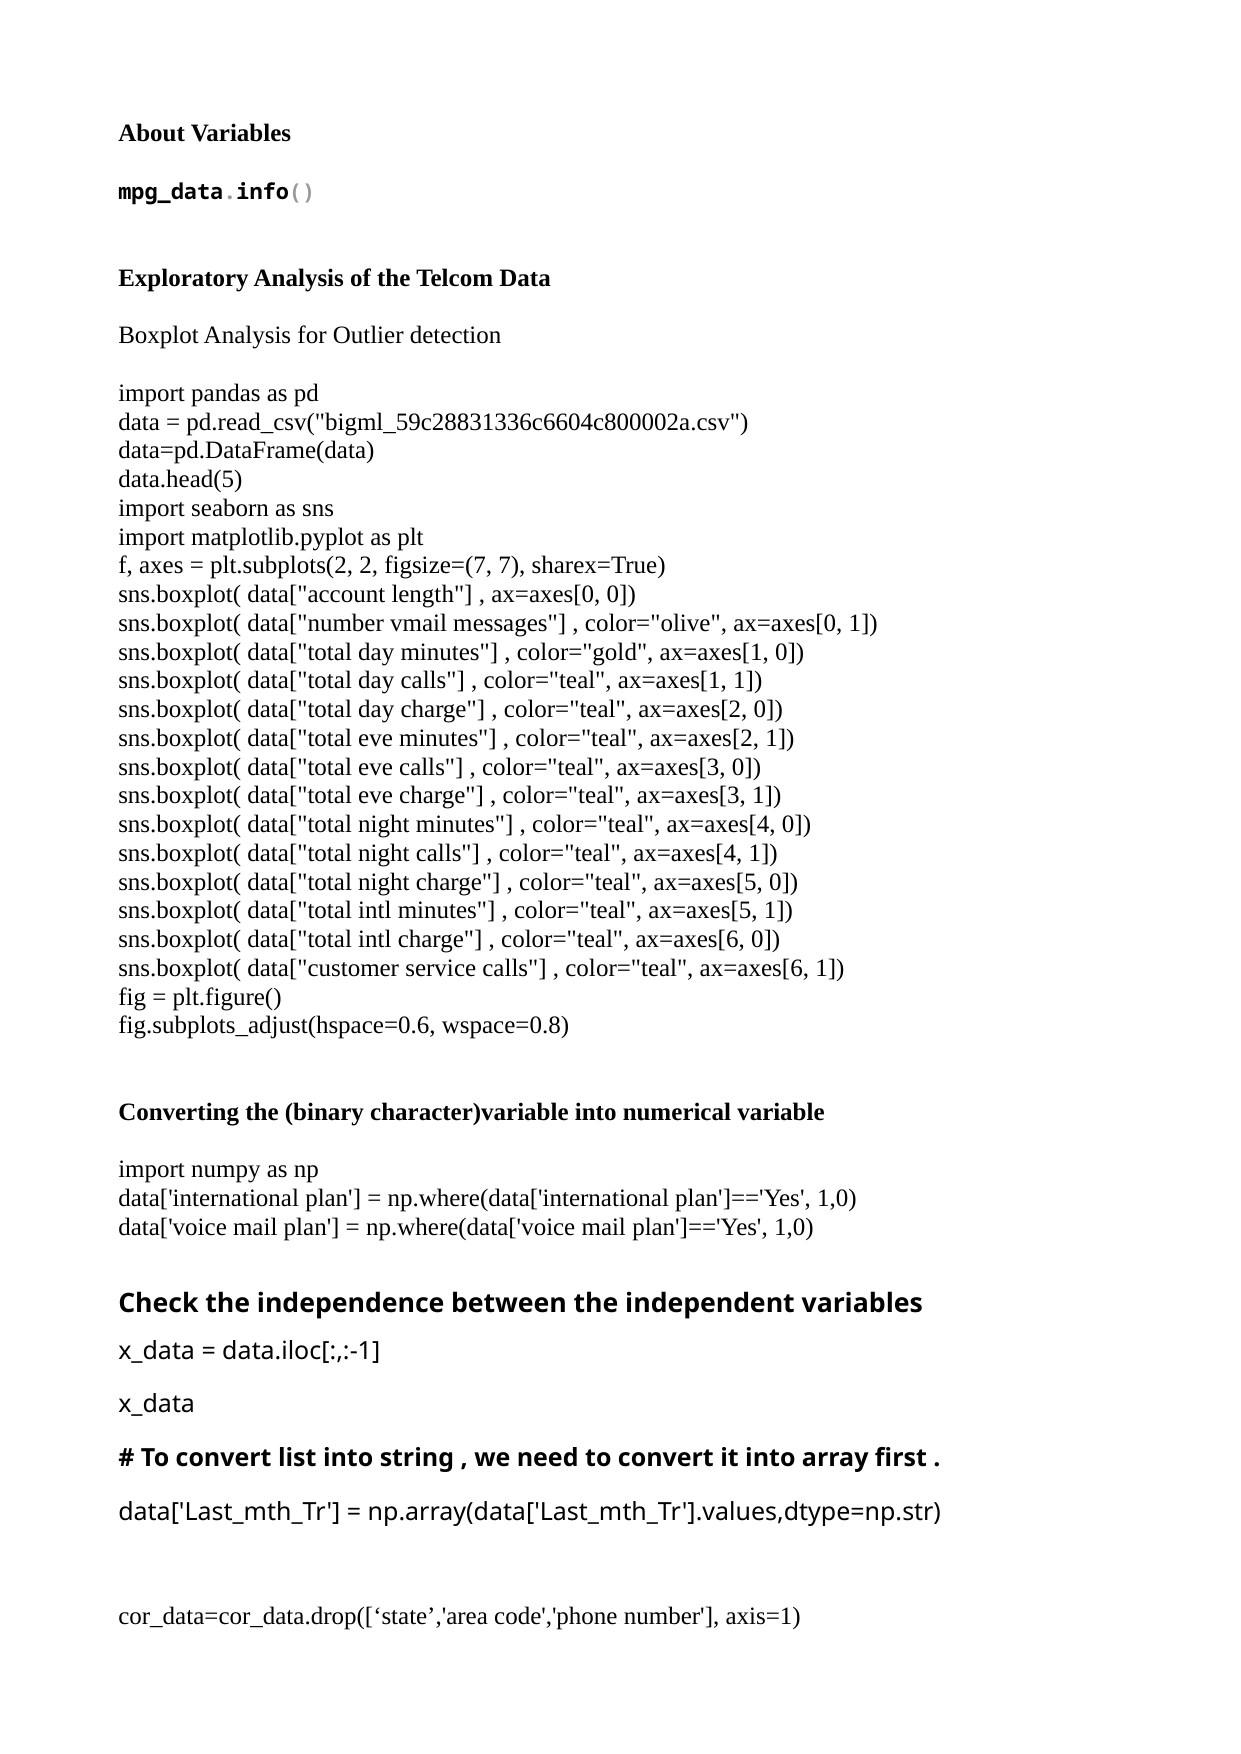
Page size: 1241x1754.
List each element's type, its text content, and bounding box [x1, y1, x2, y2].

text f, axes = plt.subplots(2, 2, figsize=(7, 7), sharex=True) [118, 550, 1122, 579]
text x_data [118, 1386, 1122, 1420]
text import numpy as np [118, 1154, 1122, 1183]
text Exploratory Analysis of the Telcom Data [118, 263, 1122, 292]
text data['voice mail plan'] = np.where(data['voice mail plan']=='Yes', 1,0) [118, 1212, 1122, 1240]
text sns.boxplot( data["total night calls"] , color="teal", ax=axes[4, 1]) [118, 838, 1122, 867]
text mpg_data.info() [118, 176, 1122, 205]
text # To convert list into string , we need to convert it into array first . [118, 1440, 1122, 1474]
subtitle Check the independence between the independent variables [118, 1284, 1122, 1320]
text data.head(5) [118, 464, 1122, 493]
text sns.boxplot( data["total eve charge"] , color="teal", ax=axes[3, 1]) [118, 780, 1122, 809]
text sns.boxplot( data["total intl minutes"] , color="teal", ax=axes[5, 1]) [118, 895, 1122, 924]
text sns.boxplot( data["total intl charge"] , color="teal", ax=axes[6, 0]) [118, 924, 1122, 953]
text sns.boxplot( data["total night charge"] , color="teal", ax=axes[5, 0]) [118, 867, 1122, 895]
text About Variables [118, 118, 1122, 147]
text fig = plt.figure() [118, 982, 1122, 1010]
text data=pd.DataFrame(data) [118, 435, 1122, 464]
text sns.boxplot( data["total day charge"] , color="teal", ax=axes[2, 0]) [118, 694, 1122, 723]
text x_data = data.iloc[:,:-1] [118, 1332, 1122, 1366]
text import seaborn as sns [118, 493, 1122, 522]
text sns.boxplot( data["customer service calls"] , color="teal", ax=axes[6, 1]) [118, 953, 1122, 982]
text sns.boxplot( data["total day calls"] , color="teal", ax=axes[1, 1]) [118, 665, 1122, 694]
text data['Last_mth_Tr'] = np.array(data['Last_mth_Tr'].values,dtype=np.str) [118, 1494, 1122, 1528]
text data['international plan'] = np.where(data['international plan']=='Yes', 1,0) [118, 1183, 1122, 1212]
text Converting the (binary character)variable into numerical variable [118, 1097, 1122, 1125]
text sns.boxplot( data["number vmail messages"] , color="olive", ax=axes[0, 1]) [118, 608, 1122, 637]
text import pandas as pd [118, 378, 1122, 407]
text data = pd.read_csv("bigml_59c28831336c6604c800002a.csv") [118, 407, 1122, 435]
text cor_data=cor_data.drop([‘state’,'area code','phone number'], axis=1) [118, 1601, 1122, 1630]
text sns.boxplot( data["total eve minutes"] , color="teal", ax=axes[2, 1]) [118, 723, 1122, 752]
text fig.subplots_adjust(hspace=0.6, wspace=0.8) [118, 1010, 1122, 1039]
text sns.boxplot( data["total night minutes"] , color="teal", ax=axes[4, 0]) [118, 809, 1122, 838]
text Boxplot Analysis for Outlier detection [118, 320, 1122, 349]
text sns.boxplot( data["account length"] , ax=axes[0, 0]) [118, 579, 1122, 608]
text sns.boxplot( data["total day minutes"] , color="gold", ax=axes[1, 0]) [118, 637, 1122, 665]
text sns.boxplot( data["total eve calls"] , color="teal", ax=axes[3, 0]) [118, 752, 1122, 780]
text import matplotlib.pyplot as plt [118, 522, 1122, 550]
